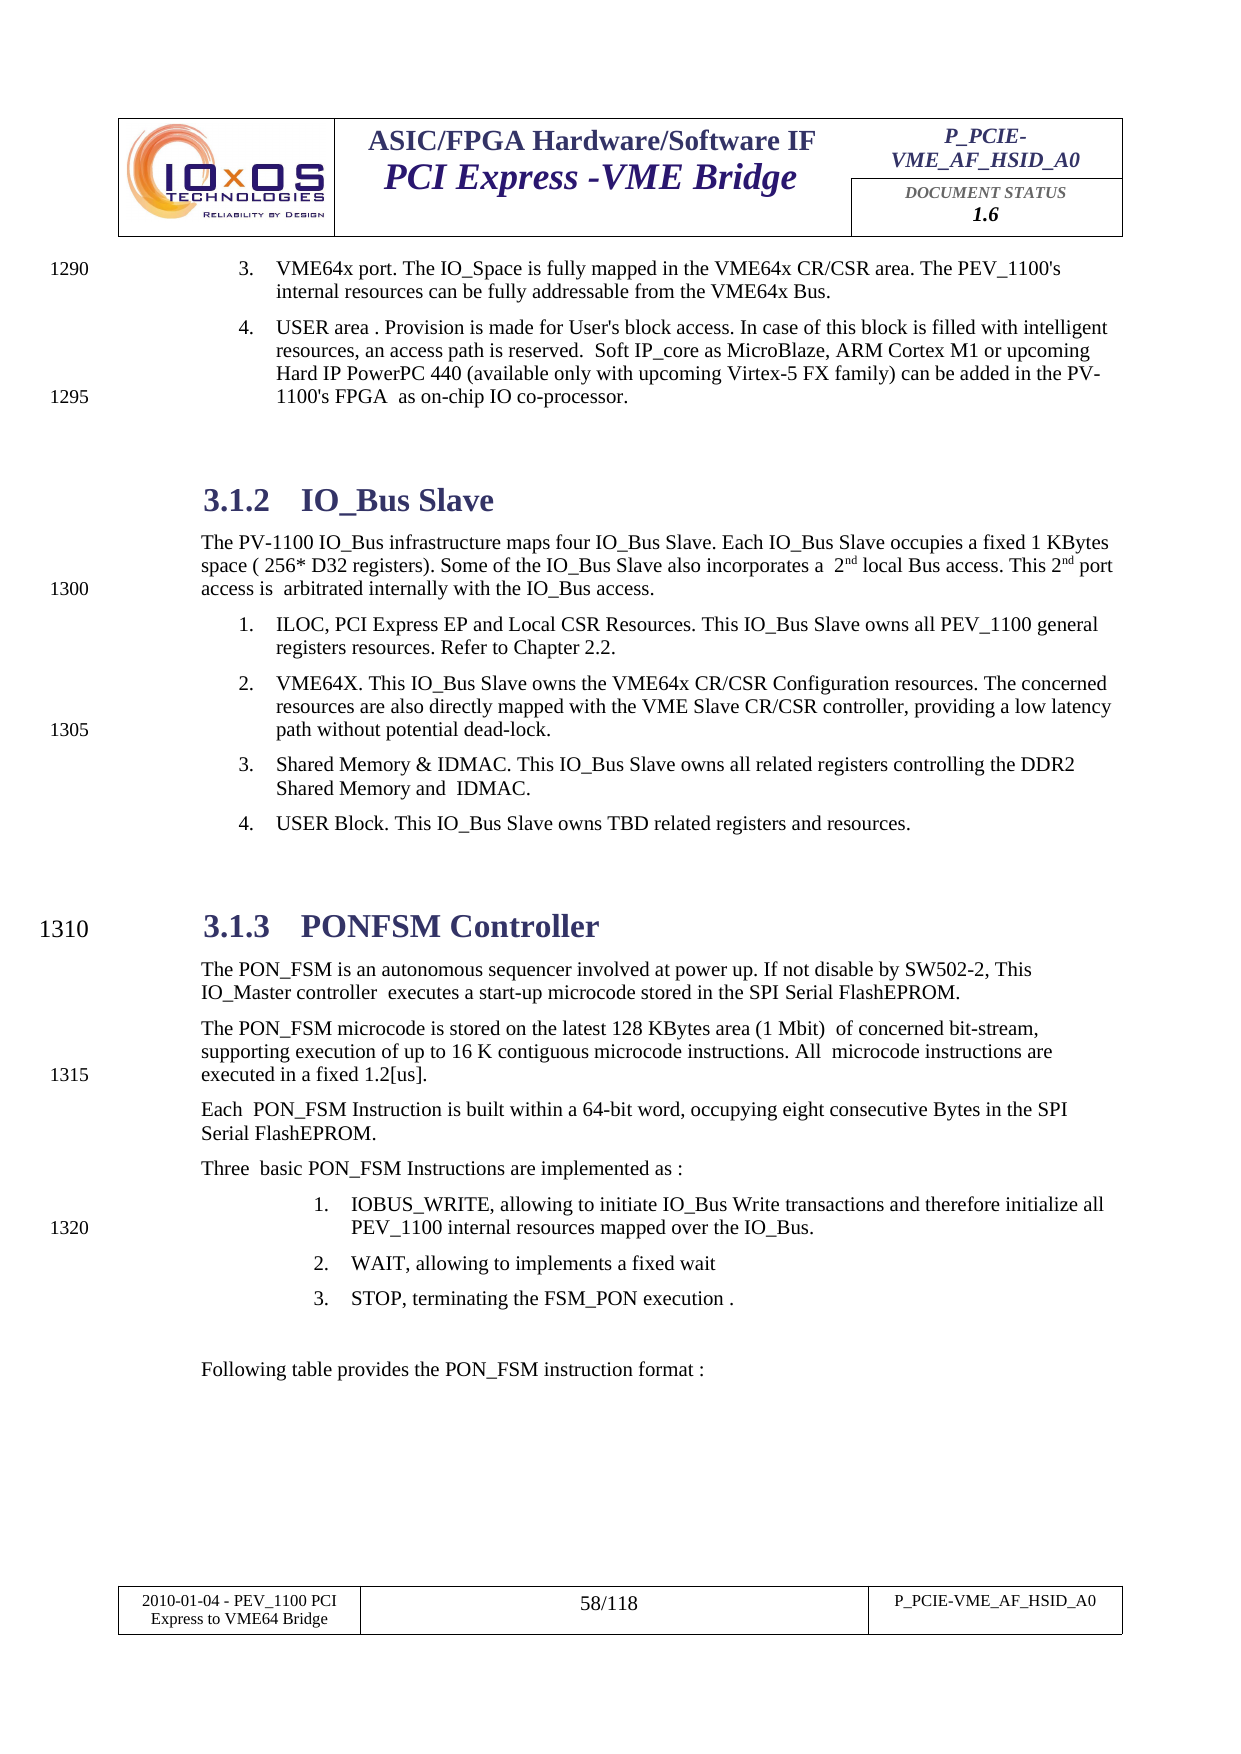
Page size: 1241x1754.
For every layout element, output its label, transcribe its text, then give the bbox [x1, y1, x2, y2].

text The PON_FSM is an autonomous sequencer involved at power up. If not disable by SW502-2, This IO_Master controller executes a start-up microcode stored in the SPI Serial FlashEPROM. [201, 958, 1122, 1004]
picture [125, 123, 326, 222]
list USER Block. This IO_Bus Slave owns TBD related registers and resources. [238, 812, 1122, 835]
list Shared Memory & IDMAC. This IO_Bus Slave owns all related registers controlling the DDR2 Shared Memory and IDMAC. [238, 753, 1122, 799]
text Each PON_FSM Instruction is built within a 64-bit word, occupying eight consecutive Bytes in the SPI Serial FlashEPROM. [201, 1098, 1122, 1144]
text The PON_FSM microcode is stored on the latest 128 KBytes area (1 Mbit) of concerned bit-stream, supporting execution of up to 16 K contiguous microcode instructions. All microcode instructions are executed in a fixed 1.2[us]. [201, 1016, 1122, 1086]
list VME64X. This IO_Bus Slave owns the VME64x CR/CSR Configuration resources. The concerned resources are also directly mapped with the VME Slave CR/CSR controller, providing a low latency path without potential dead-lock. [238, 671, 1122, 741]
list IOBUS_WRITE, allowing to initiate IO_Bus Write transactions and therefore initialize all PEV_1100 internal resources mapped over the IO_Bus. [313, 1193, 1122, 1239]
list ILOC, PCI Express EP and Local CSR Resources. This IO_Bus Slave owns all PEV_1100 general registers resources. Refer to Chapter 2.2. [238, 613, 1122, 659]
text The PV-1100 IO_Bus infrastructure maps four IO_Bus Slave. Each IO_Bus Slave occupies a fixed 1 KBytes space ( 256* D32 registers). Some of the IO_Bus Slave also incorporates a 2nd local Bus access. This 2nd port access is arbitrated internally with the IO_Bus access. [201, 531, 1122, 600]
list VME64x port. The IO_Space is fully mapped in the VME64x CR/CSR area. The PEV_1100's internal resources can be fully addressable from the VME64x Bus. [238, 257, 1122, 303]
text Following table provides the PON_FSM instruction format : [201, 1358, 1122, 1381]
subtitle IO_Bus Slave [195, 481, 1122, 518]
list STOP, terminating the FSM_PON execution . [313, 1287, 1122, 1310]
subtitle PONFSM Controller [195, 908, 1122, 945]
list USER area . Provision is made for User's block access. In case of this block is filled with intelligent resources, an access path is reserved. Soft IP_core as MicroBlaze, ARM Cortex M1 or upcoming Hard IP PowerPC 440 (available only with upcoming Virtex-5 FX family) can be added in the PV-1100's FPGA as on-chip IO co-processor. [238, 316, 1122, 408]
list WAIT, allowing to implements a fixed wait [313, 1251, 1122, 1274]
text Three basic PON_FSM Instructions are implemented as : [201, 1157, 1122, 1180]
